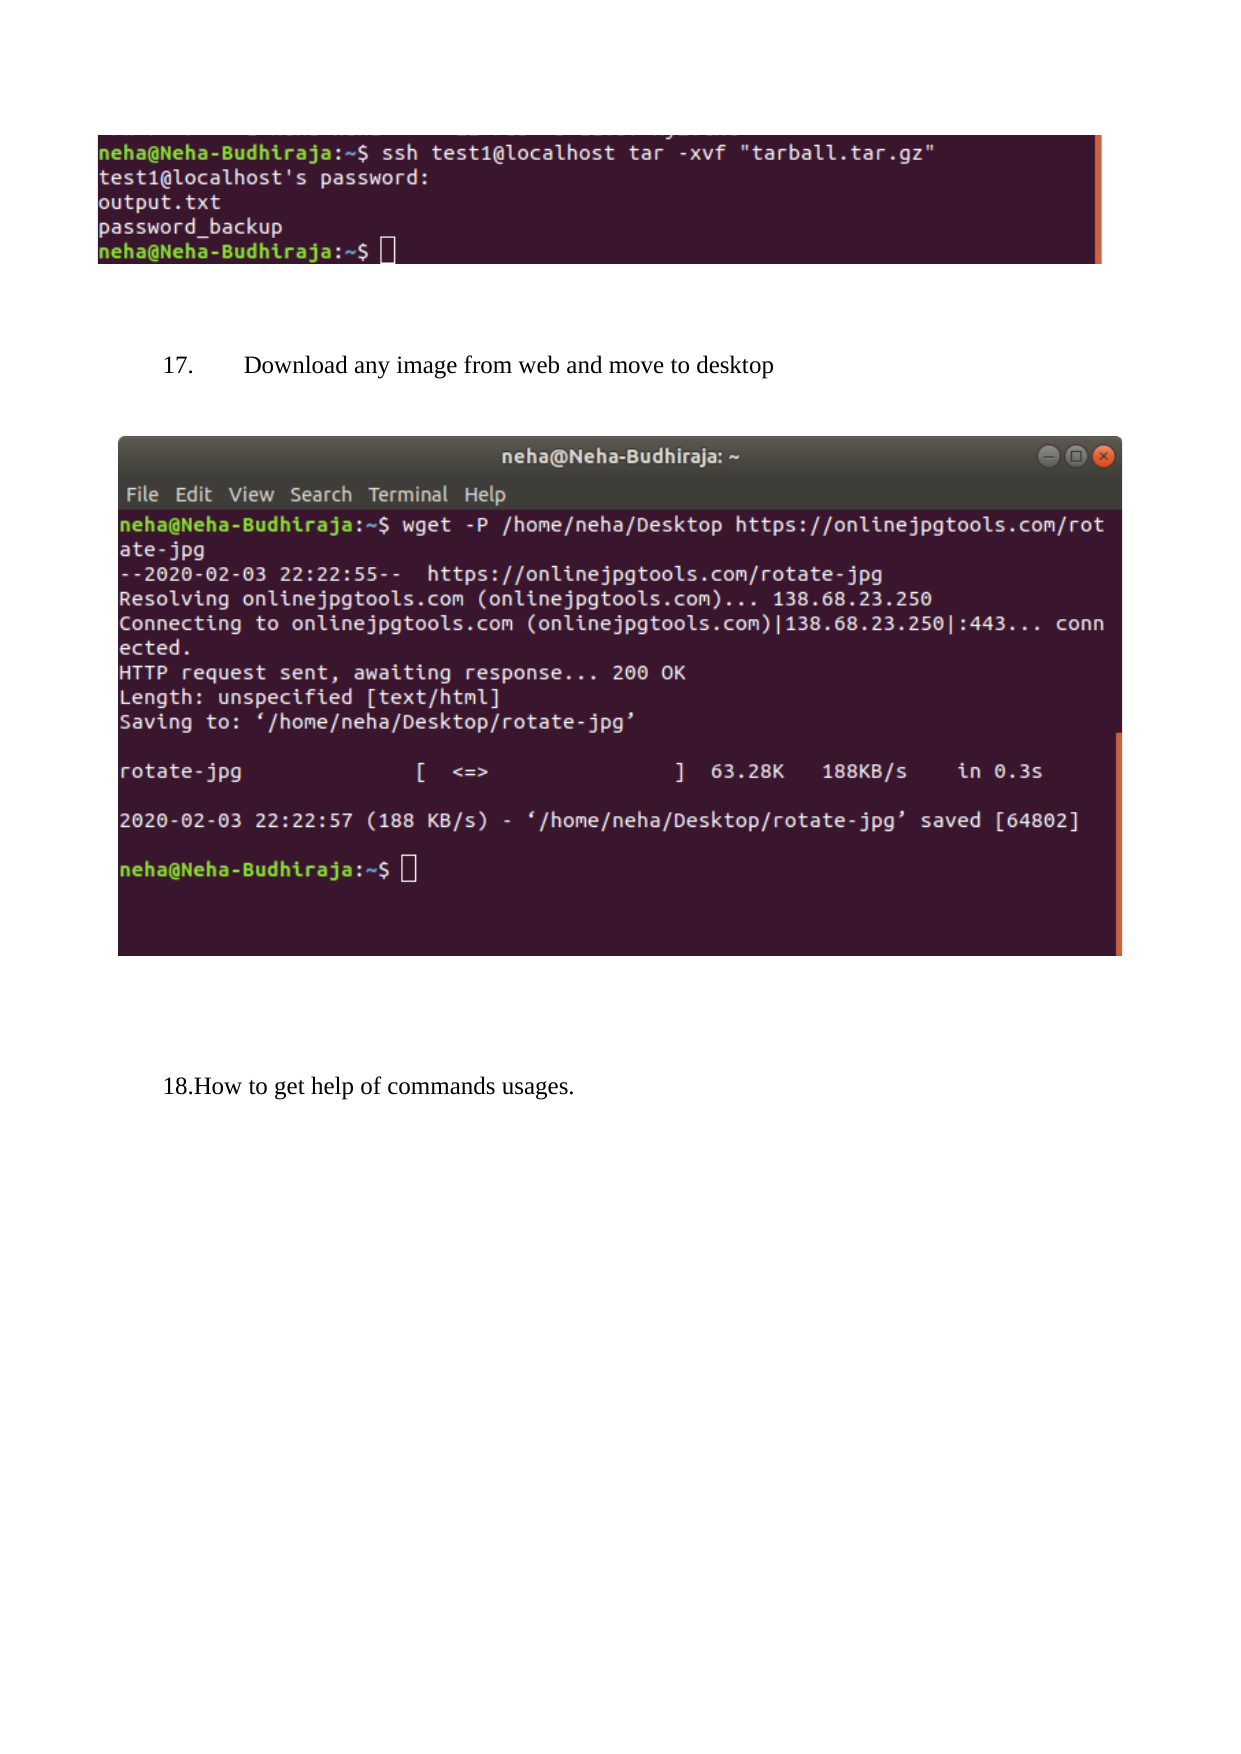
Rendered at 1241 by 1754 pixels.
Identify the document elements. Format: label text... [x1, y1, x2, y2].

list How to get help of commands usages. [162, 1071, 1122, 1099]
list Download any image from web and move to desktop [162, 350, 1122, 379]
picture [97, 135, 1102, 264]
picture [118, 436, 1123, 956]
